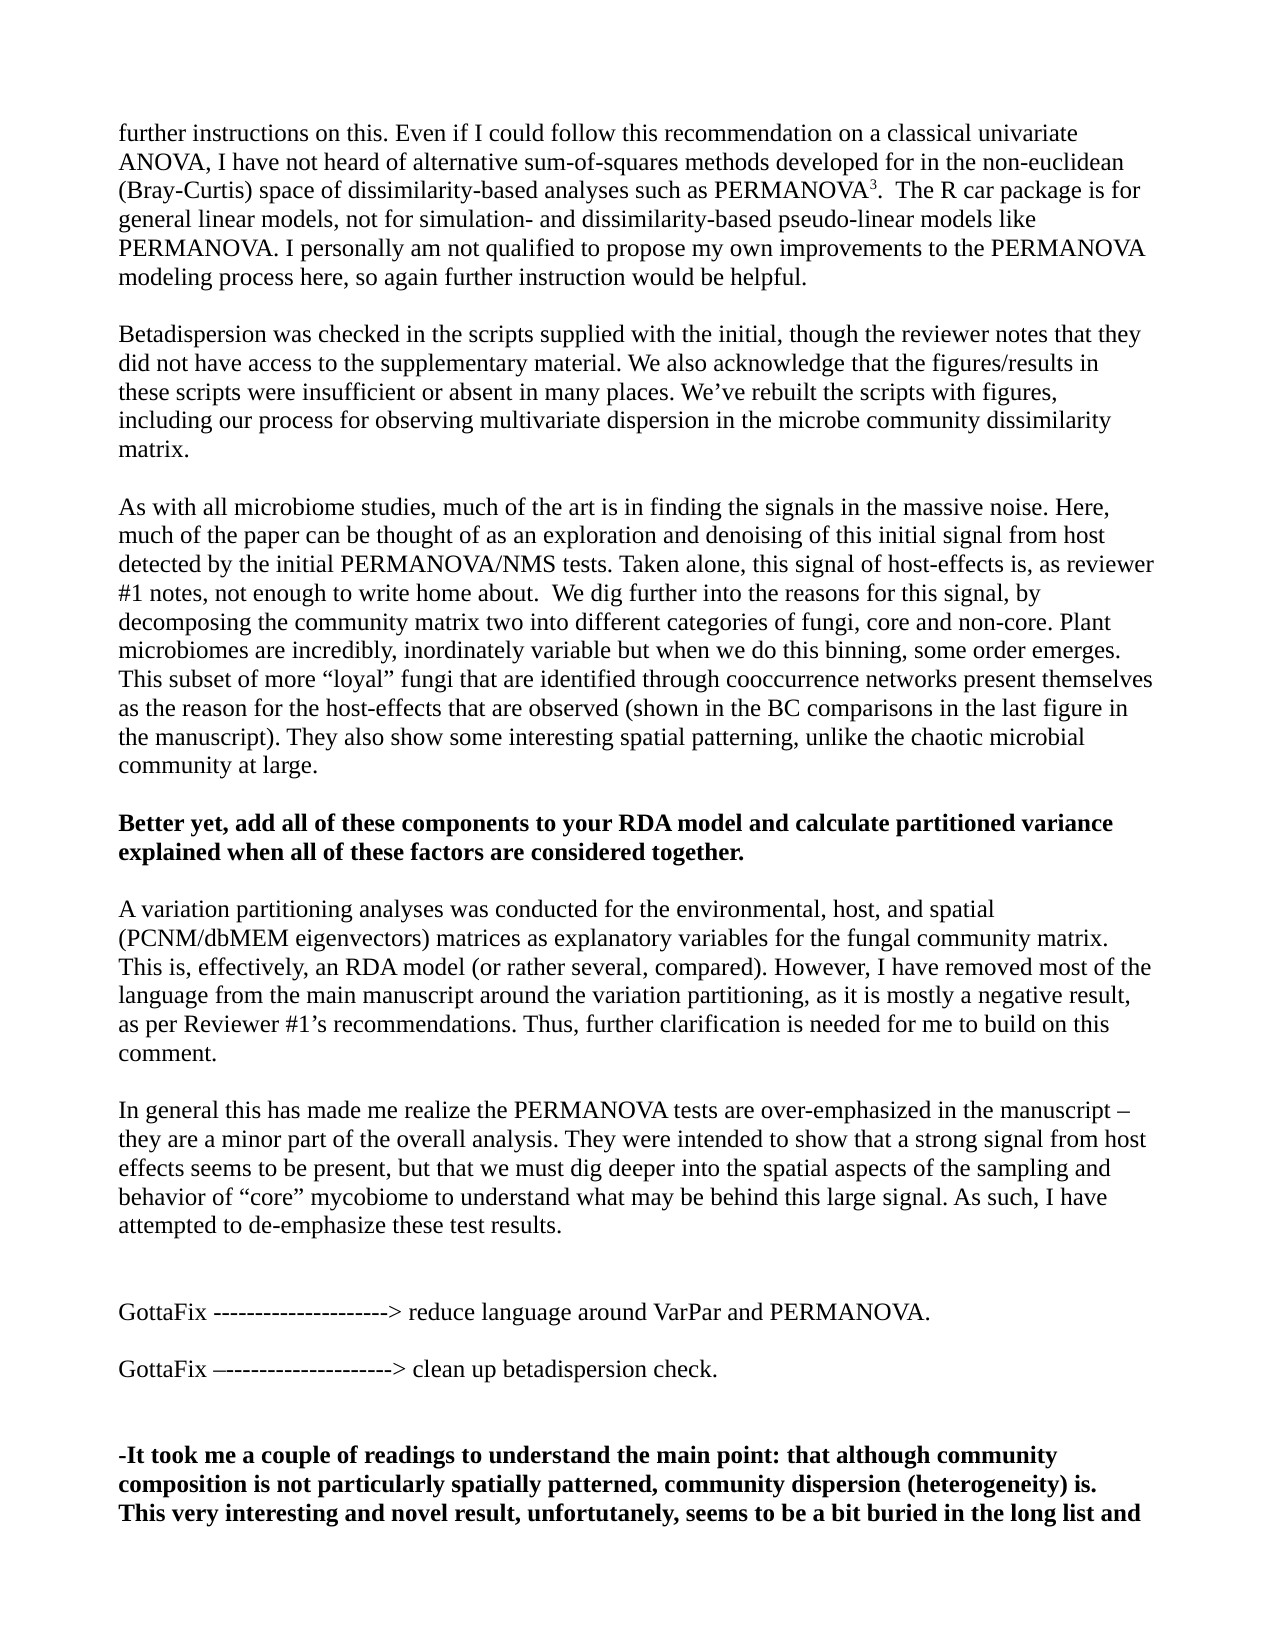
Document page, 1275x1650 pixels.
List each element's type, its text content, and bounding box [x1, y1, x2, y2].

text In general this has made me realize the PERMANOVA tests are over-emphasized in the manuscript – they are a minor part of the overall analysis. They were intended to show that a strong signal from host effects seems to be present, but that we must dig deeper into the spatial aspects of the sampling and behavior of “core” mycobiome to understand what may be behind this large signal. As such, I have attempted to de-emphasize these test results. [118, 1096, 1157, 1239]
text further instructions on this. Even if I could follow this recommendation on a classical univariate ANOVA, I have not heard of alternative sum-of-squares methods developed for in the non-euclidean (Bray-Curtis) space of dissimilarity-based analyses such as PERMANOVA3. The R car package is for general linear models, not for simulation- and dissimilarity-based pseudo-linear models like PERMANOVA. I personally am not qualified to propose my own improvements to the PERMANOVA modeling process here, so again further instruction would be helpful. [118, 118, 1157, 291]
text -It took me a couple of readings to understand the main point: that although community composition is not particularly spatially patterned, community dispersion (heterogeneity) is. This very interesting and novel result, unfortutanely, seems to be a bit buried in the long list and [118, 1412, 1157, 1527]
text Betadispersion was checked in the scripts supplied with the initial, though the reviewer notes that they did not have access to the supplementary material. We also acknowledge that the figures/results in these scripts were insufficient or absent in many places. We’ve rebuilt the scripts with figures, including our process for observing multivariate dispersion in the microbe community dissimilarity matrix. [118, 319, 1157, 463]
text Better yet, add all of these components to your RDA model and calculate partitioned variance explained when all of these factors are considered together. [118, 808, 1157, 866]
text As with all microbiome studies, much of the art is in finding the signals in the massive noise. Here, much of the paper can be thought of as an exploration and denoising of this initial signal from host detected by the initial PERMANOVA/NMS tests. Taken alone, this signal of host-effects is, as reviewer #1 notes, not enough to write home about. We dig further into the reasons for this signal, by decomposing the community matrix two into different categories of fungi, core and non-core. Plant microbiomes are incredibly, inordinately variable but when we do this binning, some order emerges. This subset of more “loyal” fungi that are identified through cooccurrence networks present themselves as the reason for the host-effects that are observed (shown in the BC comparisons in the last figure in the manuscript). They also show some interesting spatial patterning, unlike the chaotic microbial community at large. [118, 492, 1157, 779]
text GottaFix ---------------------> reduce language around VarPar and PERMANOVA. [118, 1297, 1157, 1326]
text GottaFix –--------------------> clean up betadispersion check. [118, 1354, 1157, 1383]
text A variation partitioning analyses was conducted for the environmental, host, and spatial (PCNM/dbMEM eigenvectors) matrices as explanatory variables for the fungal community matrix. This is, effectively, an RDA model (or rather several, compared). However, I have removed most of the language from the main manuscript around the variation partitioning, as it is mostly a negative result, as per Reviewer #1’s recommendations. Thus, further clarification is needed for me to build on this comment. [118, 894, 1157, 1067]
